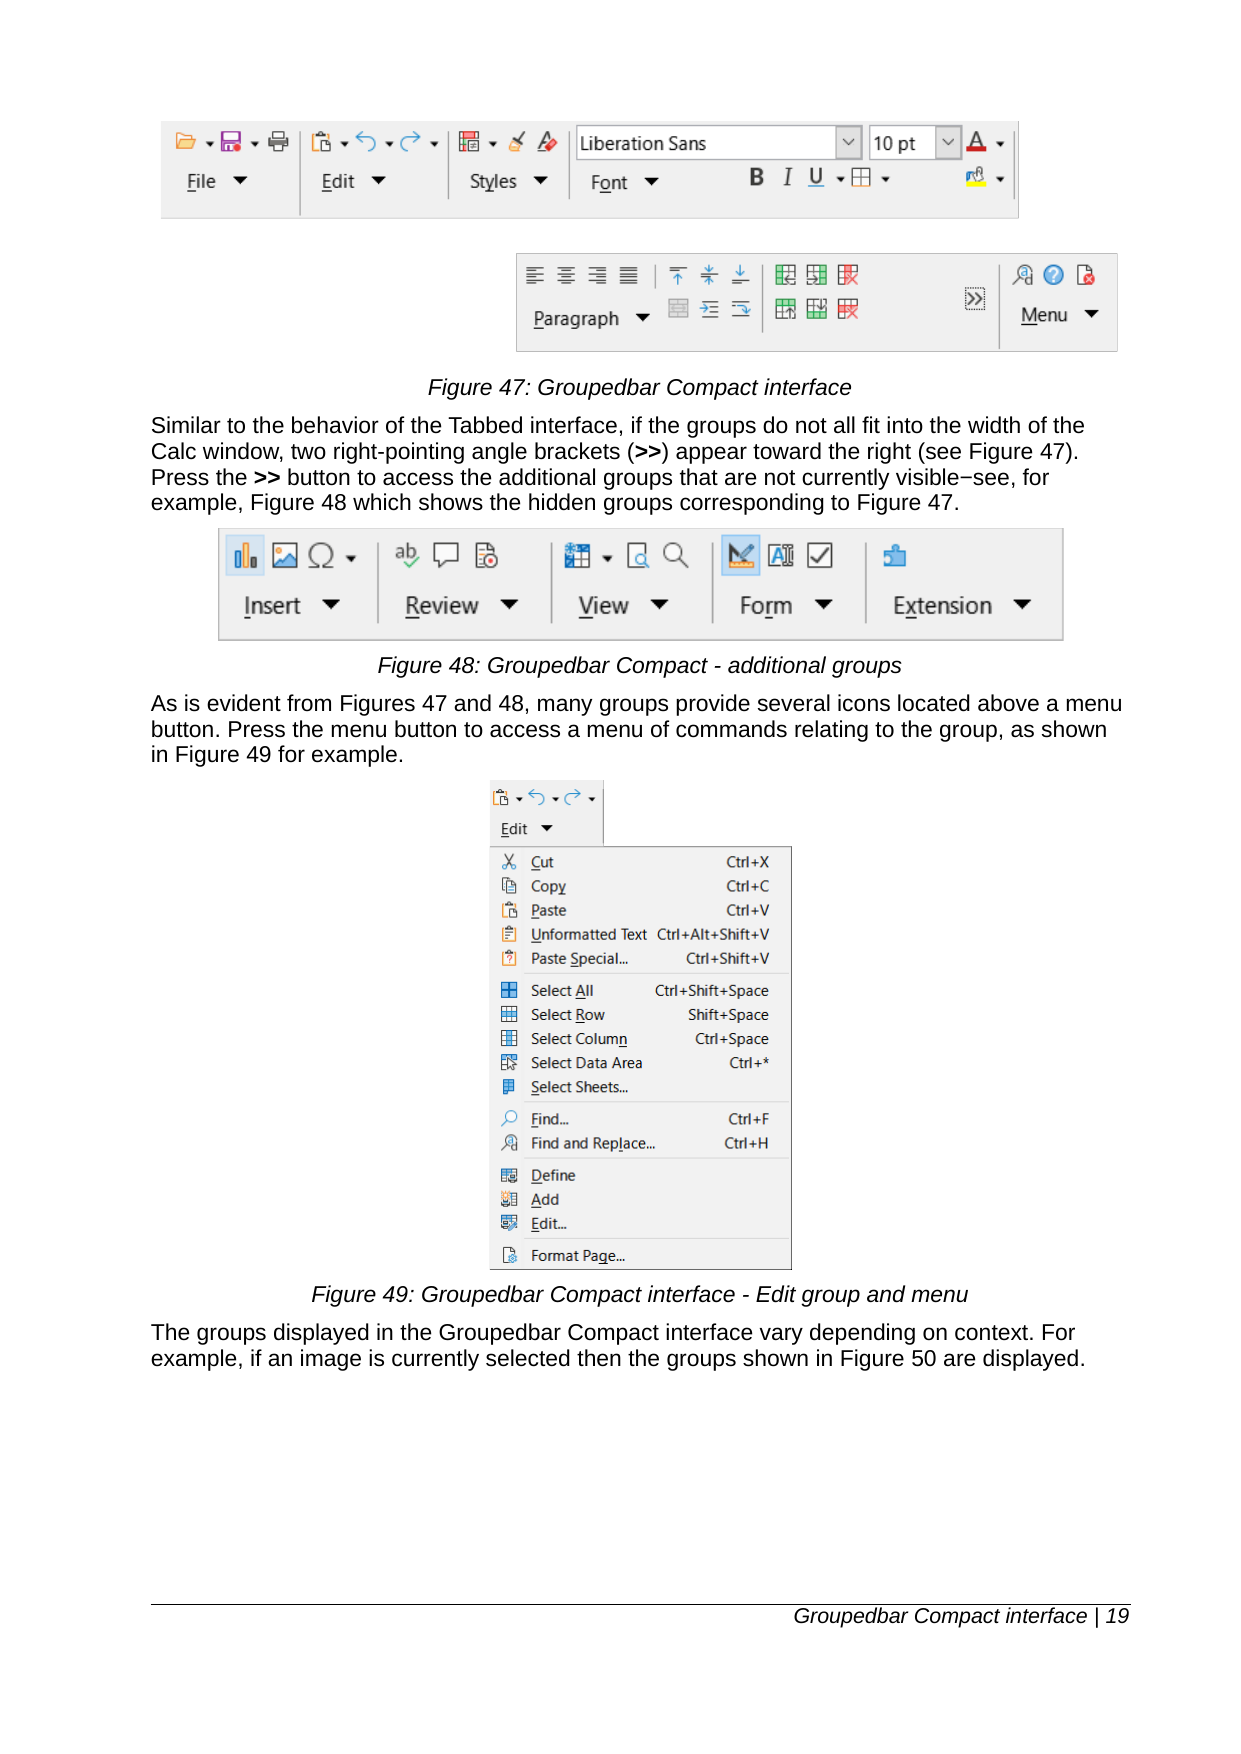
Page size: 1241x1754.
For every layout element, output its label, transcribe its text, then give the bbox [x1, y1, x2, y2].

picture [489, 780, 792, 1270]
text The groups displayed in the Groupedbar Compact interface vary depending on context. For example, if an image is currently selected then the groups shown in Figure 50 are displayed. [151, 1320, 1131, 1371]
text Figure 49: Groupedbar Compact interface - Edit group and menu [311, 1282, 971, 1307]
picture [218, 528, 1064, 641]
text Figure 47: Groupedbar Compact interface [161, 375, 1121, 401]
picture [160, 121, 1121, 363]
text Figure 48: Groupedbar Compact - additional groups [218, 653, 1063, 678]
text Similar to the behavior of the Tabbed interface, if the groups do not all fit into the width of the Calc window, two right-pointing angle brackets (>>) appear toward the right (see Figure 47). Press the >> button to access the additional groups that are not currently visible−see, for example, Figure 48 which shows the hidden groups corresponding to Figure 47. [151, 413, 1131, 516]
text As is evident from Figures 47 and 48, many groups provide several icons located above a menu button. Press the menu button to access a menu of commands relating to the group, as shown in Figure 49 for example. [151, 691, 1131, 768]
